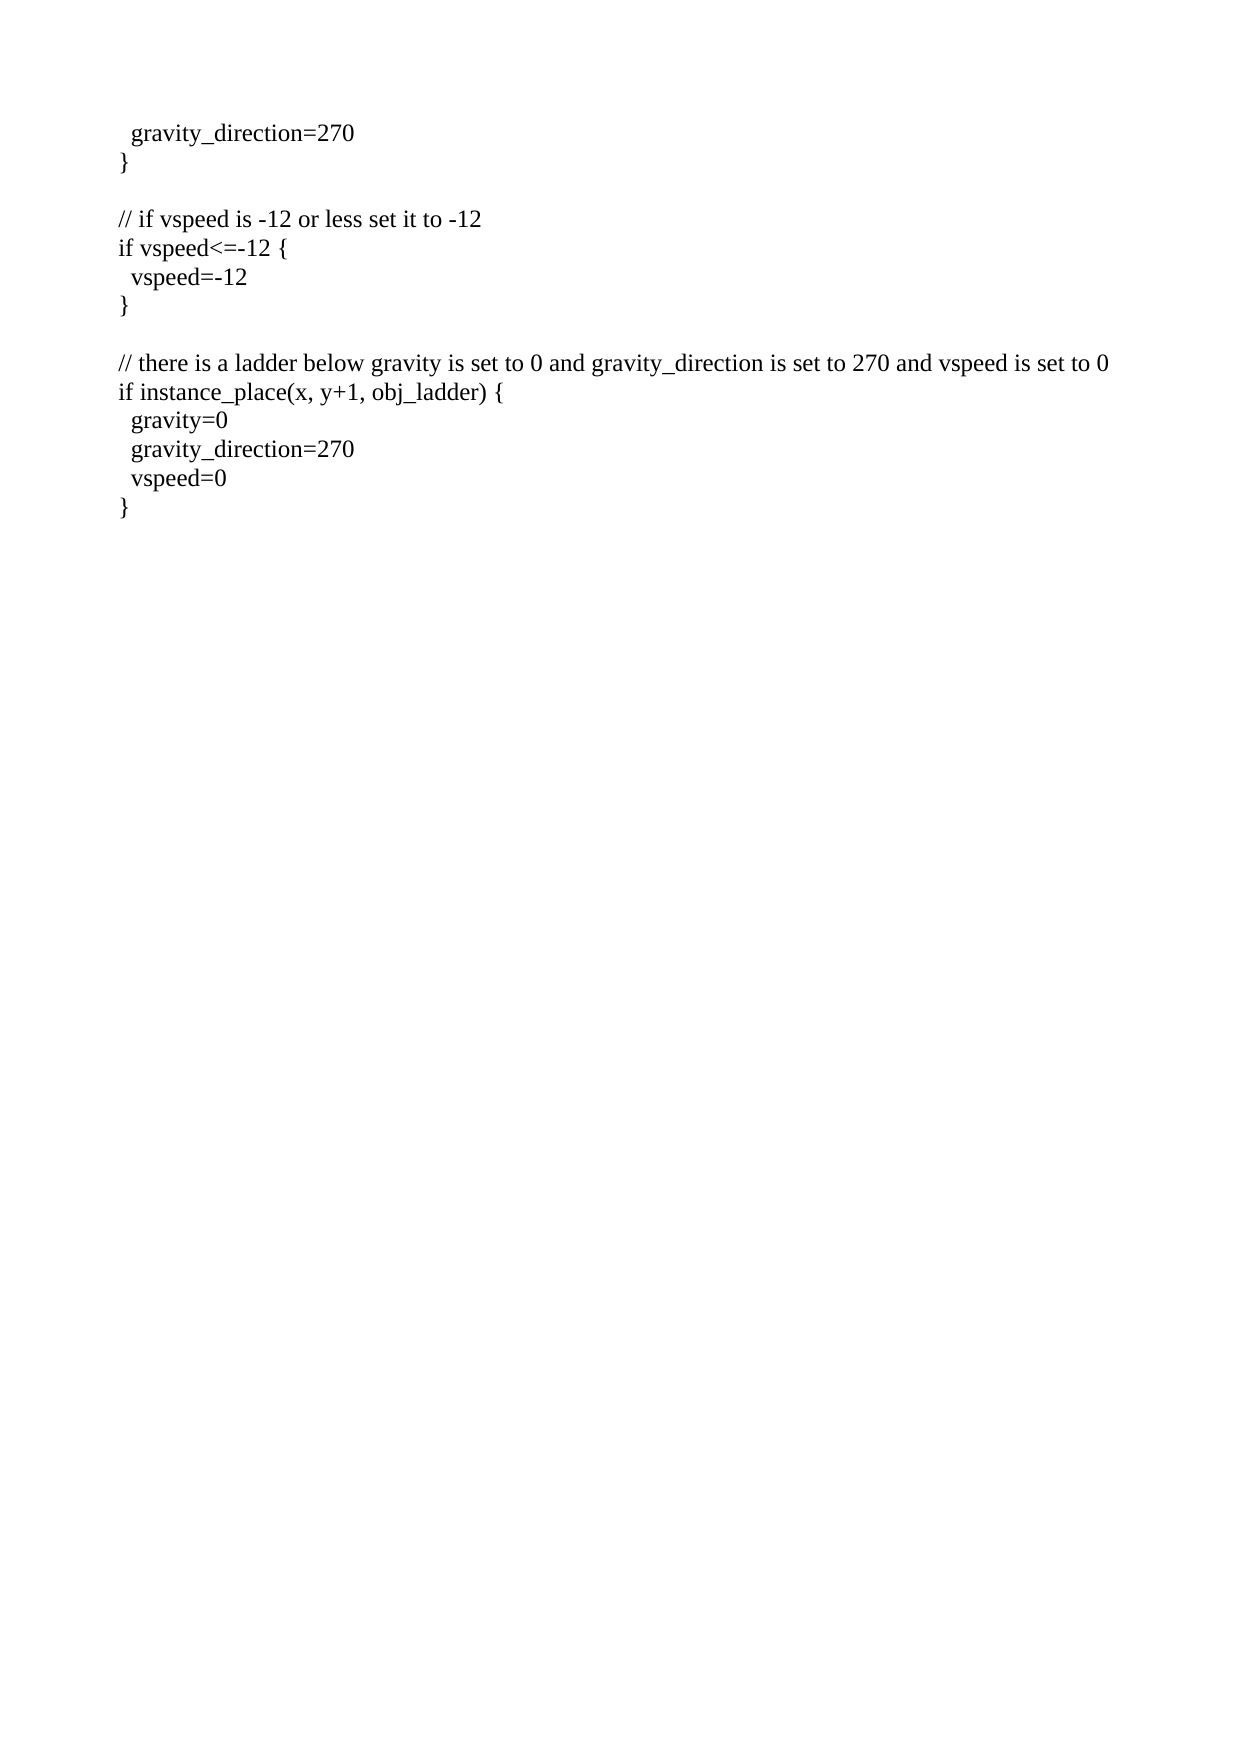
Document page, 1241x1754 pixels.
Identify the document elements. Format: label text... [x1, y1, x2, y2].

text vspeed=0 [118, 463, 1122, 492]
text if vspeed<=-12 { [118, 233, 1122, 262]
text } [118, 492, 1122, 521]
text // if vspeed is -12 or less set it to -12 [118, 204, 1122, 233]
text } [118, 291, 1122, 319]
text gravity_direction=270 [118, 434, 1122, 463]
text if instance_place(x, y+1, obj_ladder) { [118, 377, 1122, 406]
text gravity_direction=270 [118, 118, 1122, 147]
text // there is a ladder below gravity is set to 0 and gravity_direction is set to 270 and vspeed is set to 0 [118, 348, 1122, 377]
text gravity=0 [118, 406, 1122, 434]
text } [118, 147, 1122, 176]
text vspeed=-12 [118, 262, 1122, 291]
